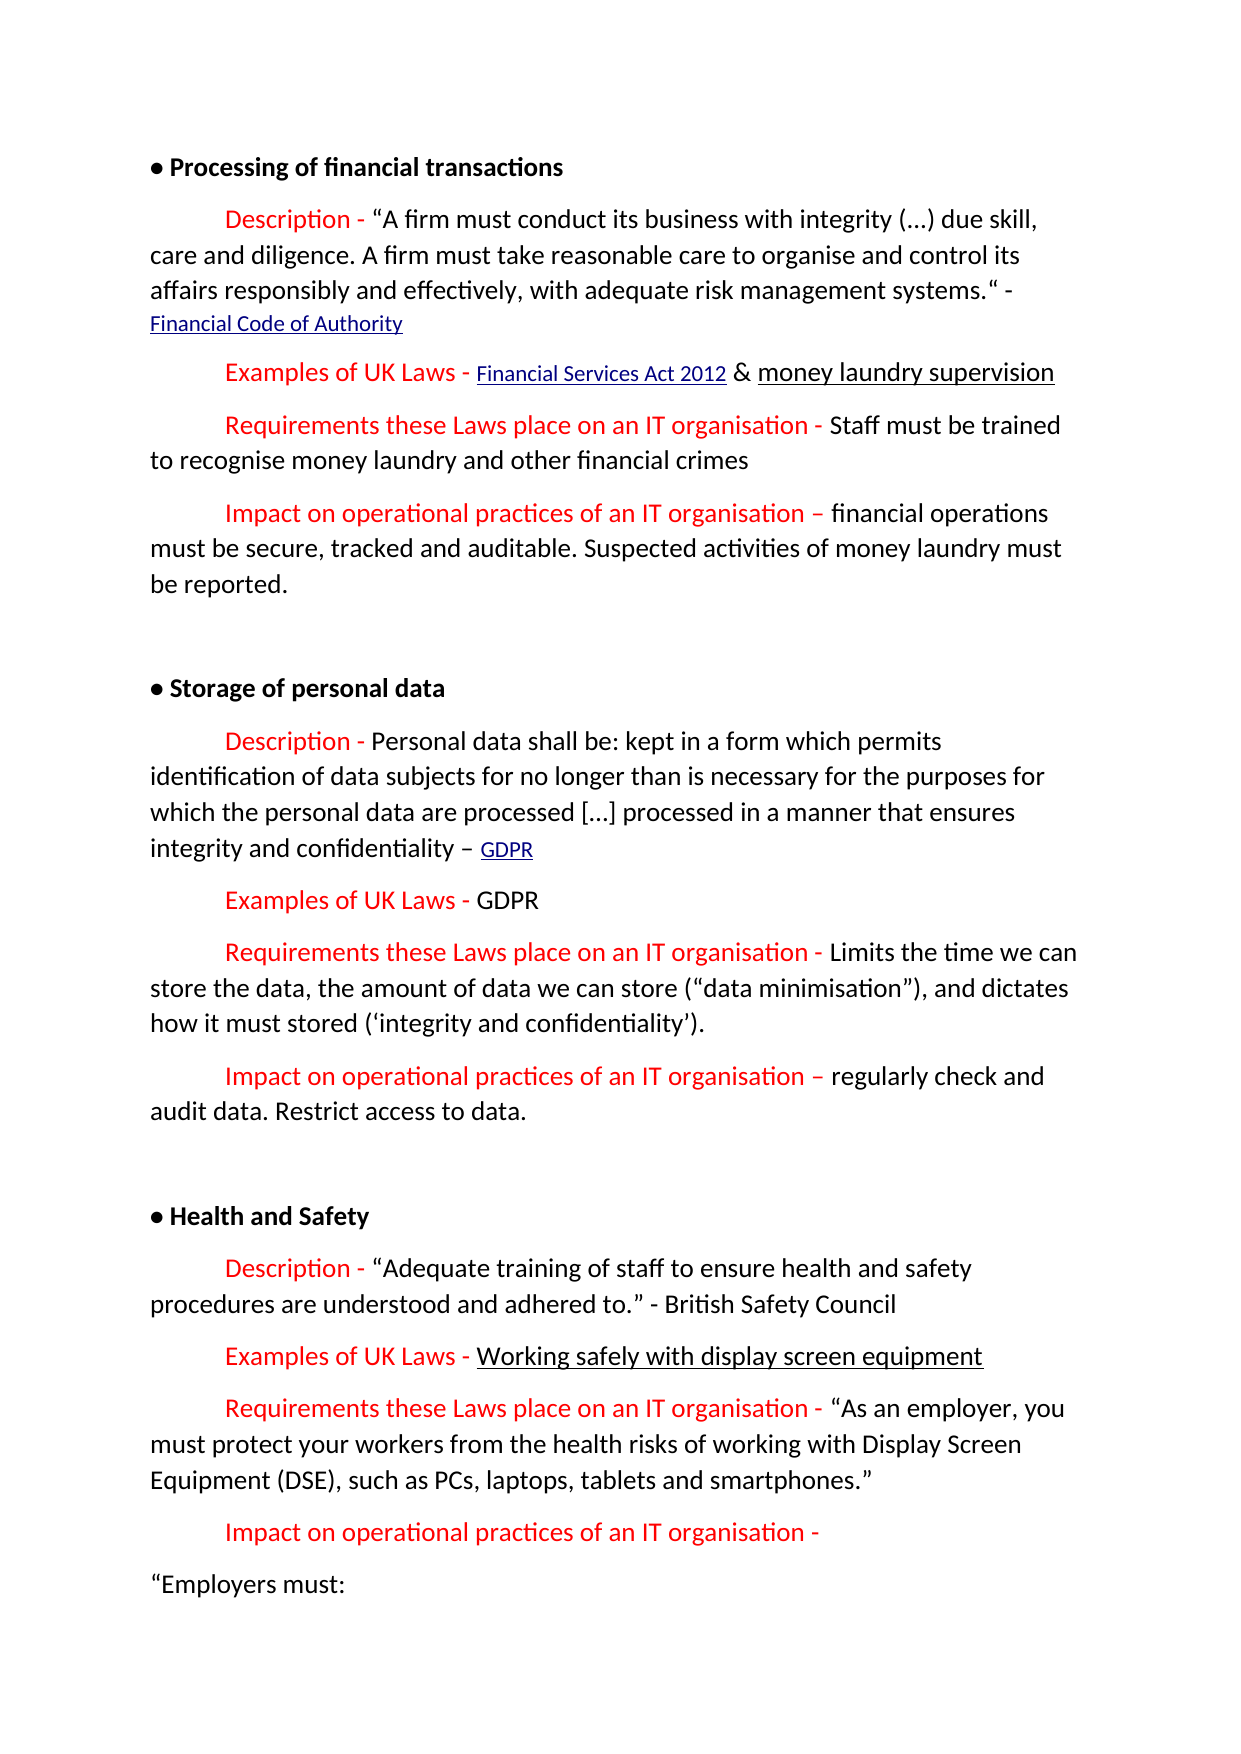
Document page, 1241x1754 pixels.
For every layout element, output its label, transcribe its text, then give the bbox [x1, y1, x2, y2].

text Requirements these Laws place on an IT organisation - “As an employer, you must protect your workers from the health risks of working with Display Screen Equipment (DSE), such as PCs, laptops, tablets and smartphones.” [150, 1392, 1090, 1496]
text Impact on operational practices of an IT organisation – regularly check and audit data. Restrict access to data. [150, 1059, 1090, 1128]
text Description - “Adequate training of staff to ensure health and safety procedures are understood and adhered to.” - British Safety Council [150, 1251, 1090, 1320]
text Examples of UK Laws - Working safely with display screen equipment [150, 1339, 1090, 1372]
text Impact on operational practices of an IT organisation - [150, 1515, 1090, 1548]
text Requirements these Laws place on an IT organisation - Limits the time we can store the data, the amount of data we can store (“data minimisation”), and dictates how it must stored (‘integrity and confidentiality’). [150, 935, 1090, 1040]
text Requirements these Laws place on an IT organisation - Staff must be trained to recognise money laundry and other financial crimes [150, 408, 1090, 477]
text • Processing of financial transactions [150, 150, 1090, 183]
text “Employers must: [150, 1567, 1090, 1601]
text Examples of UK Laws - GDPR [150, 883, 1090, 916]
text Impact on operational practices of an IT organisation – financial operations must be secure, tracked and auditable. Suspected activities of money laundry must be reported. [150, 496, 1090, 600]
text • Storage of personal data [150, 672, 1090, 705]
text • Health and Safety [150, 1199, 1090, 1232]
text Description - Personal data shall be: kept in a form which permits identification of data subjects for no longer than is necessary for the purposes for which the personal data are processed […] processed in a manner that ensures integrity and confidentiality – GDPR [150, 724, 1090, 864]
text Description - “A firm must conduct its business with integrity (...) due skill, care and diligence. A firm must take reasonable care to organise and control its affairs responsibly and effectively, with adequate risk management systems.“ - Financial Code of Authority [150, 202, 1090, 337]
text Examples of UK Laws - Financial Services Act 2012 & money laundry supervision [150, 356, 1090, 389]
